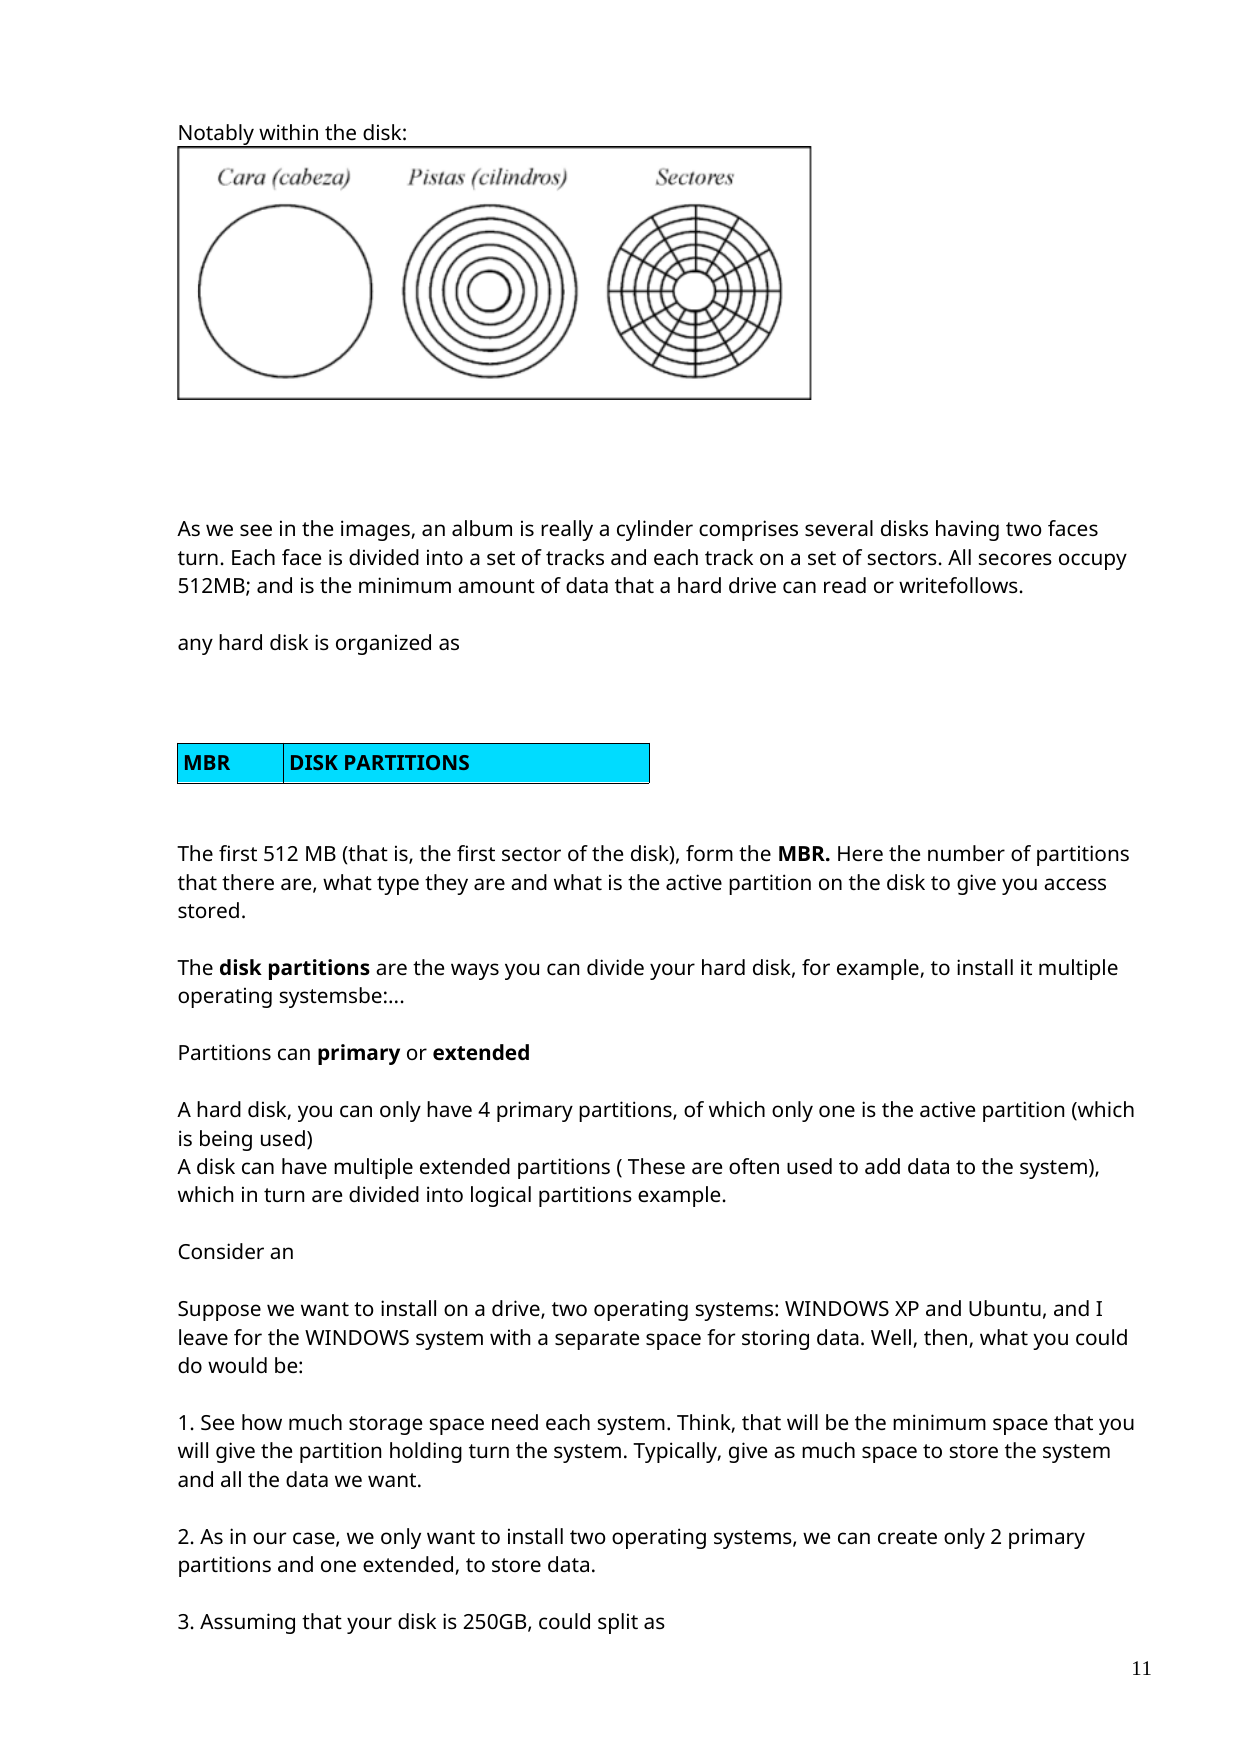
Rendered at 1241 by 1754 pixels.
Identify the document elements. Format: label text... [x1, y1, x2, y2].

picture [177, 146, 812, 400]
text The first 512 MB ​​(that is, the first sector of the disk), form the MBR. Here the number of partitions that there are, what type they are and what is the active partition on the disk to give you access stored. The disk partitions are the ways you can divide your hard disk, for example, to install it multiple operating systemsbe:... Partitions can primary or extended A hard disk, you can only have 4 primary partitions, of which only one is the active partition (which is being used) A disk can have multiple extended partitions ( These are often used to add data to the system), which in turn are divided into logical partitions example. Consider an Suppose we want to install on a drive, two operating systems: WINDOWS XP and Ubuntu, and I leave for the WINDOWS system with a separate space for storing data. Well, then, what you could do would be: 1. See how much storage space need each system. Think, that will be the minimum space that you will give the partition holding turn the system. Typically, give as much space to store the system and all the data we want. 2. As in our case, we only want to install two operating systems, we can create only 2 primary partitions and one extended, to store data. 3. Assuming that your disk is 250GB, could split as [177, 782, 1152, 1636]
text As we see in the images, an album is really a cylinder comprises several disks having two faces turn. Each face is divided into a set of tracks and each track on a set of sectors. All secores occupy 512MB; and is the minimum amount of data that a hard drive can read or writefollows. any hard disk is organized as [177, 429, 1152, 713]
table_header DISK PARTITIONS [284, 744, 649, 782]
table_header MBR [178, 744, 283, 782]
text Notably within the disk: [177, 118, 1152, 400]
